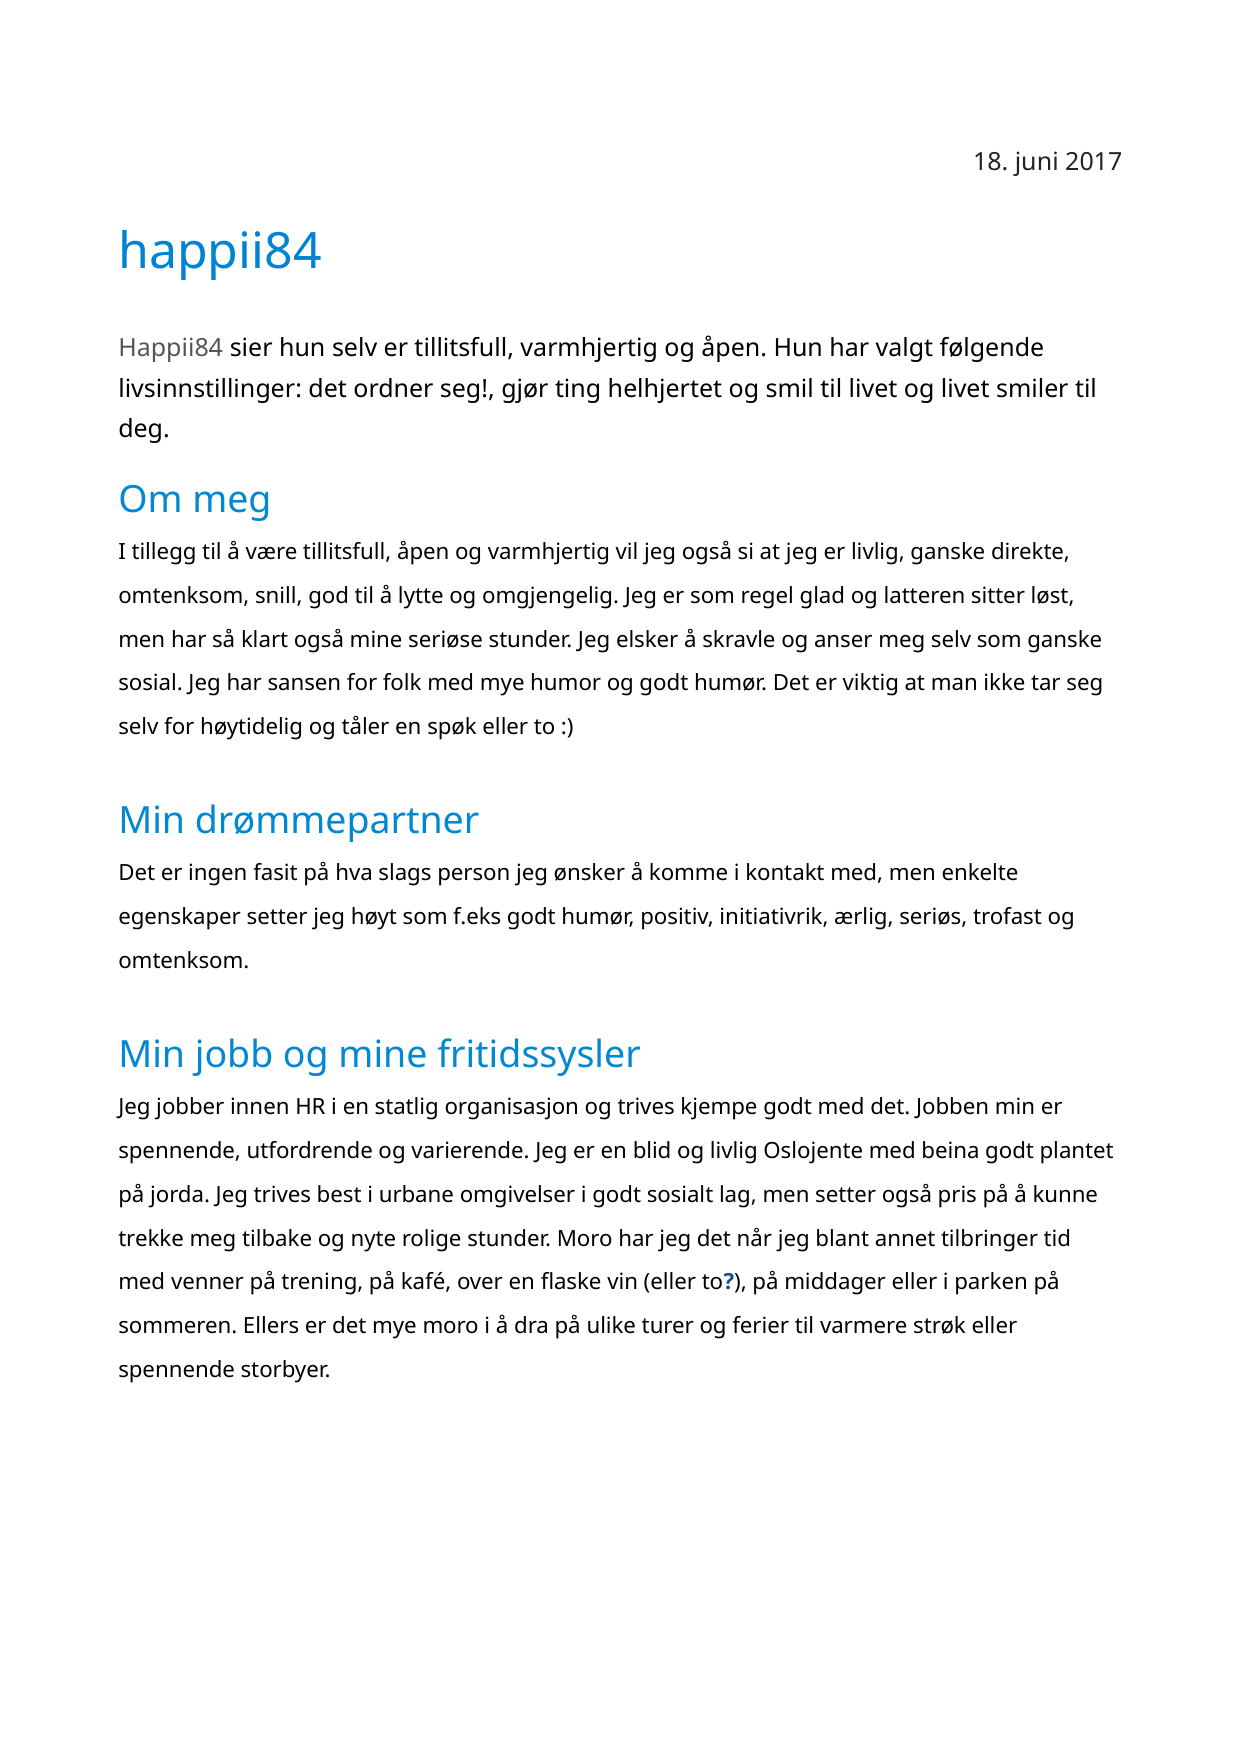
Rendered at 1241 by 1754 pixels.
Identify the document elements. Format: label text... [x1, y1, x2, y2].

subtitle 18. juni 2017 [118, 143, 1122, 177]
subtitle Min drømmepartner [118, 793, 1122, 844]
subtitle happii84 [118, 215, 1122, 283]
text Jeg jobber innen HR i en statlig organisasjon og trives kjempe godt med det. Jobben min er spennende, utfordrende og varierende. Jeg er en blid og livlig Oslojente med beina godt plantet på jorda. Jeg trives best i urbane omgivelser i godt sosialt lag, men setter også pris på å kunne trekke meg tilbake og nyte rolige stunder. Moro har jeg det når jeg blant annet tilbringer tid med venner på trening, på kafé, over en flaske vin (eller to?), på middager eller i parken på sommeren. Ellers er det mye moro i å dra på ulike turer og ferier til varmere strøk eller spennende storbyer. [118, 1091, 1122, 1384]
text Happii84 sier hun selv er tillitsfull, varmhjertig og åpen. Hun har valgt følgende livsinnstillinger: det ordner seg!, gjør ting helhjertet og smil til livet og livet smiler til deg. [118, 329, 1122, 445]
subtitle Min jobb og mine fritidssysler [118, 1027, 1122, 1078]
subtitle Om meg [118, 472, 1122, 523]
text I tillegg til å være tillitsfull, åpen og varmhjertig vil jeg også si at jeg er livlig, ganske direkte, omtenksom, snill, god til å lytte og omgjengelig. Jeg er som regel glad og latteren sitter løst, men har så klart også mine seriøse stunder. Jeg elsker å skravle og anser meg selv som ganske sosial. Jeg har sansen for folk med mye humor og godt humør. Det er viktig at man ikke tar seg selv for høytidelig og tåler en spøk eller to :) [118, 536, 1122, 741]
text Det er ingen fasit på hva slags person jeg ønsker å komme i kontakt med, men enkelte egenskaper setter jeg høyt som f.eks godt humør, positiv, initiativrik, ærlig, seriøs, trofast og omtenksom. [118, 857, 1122, 975]
